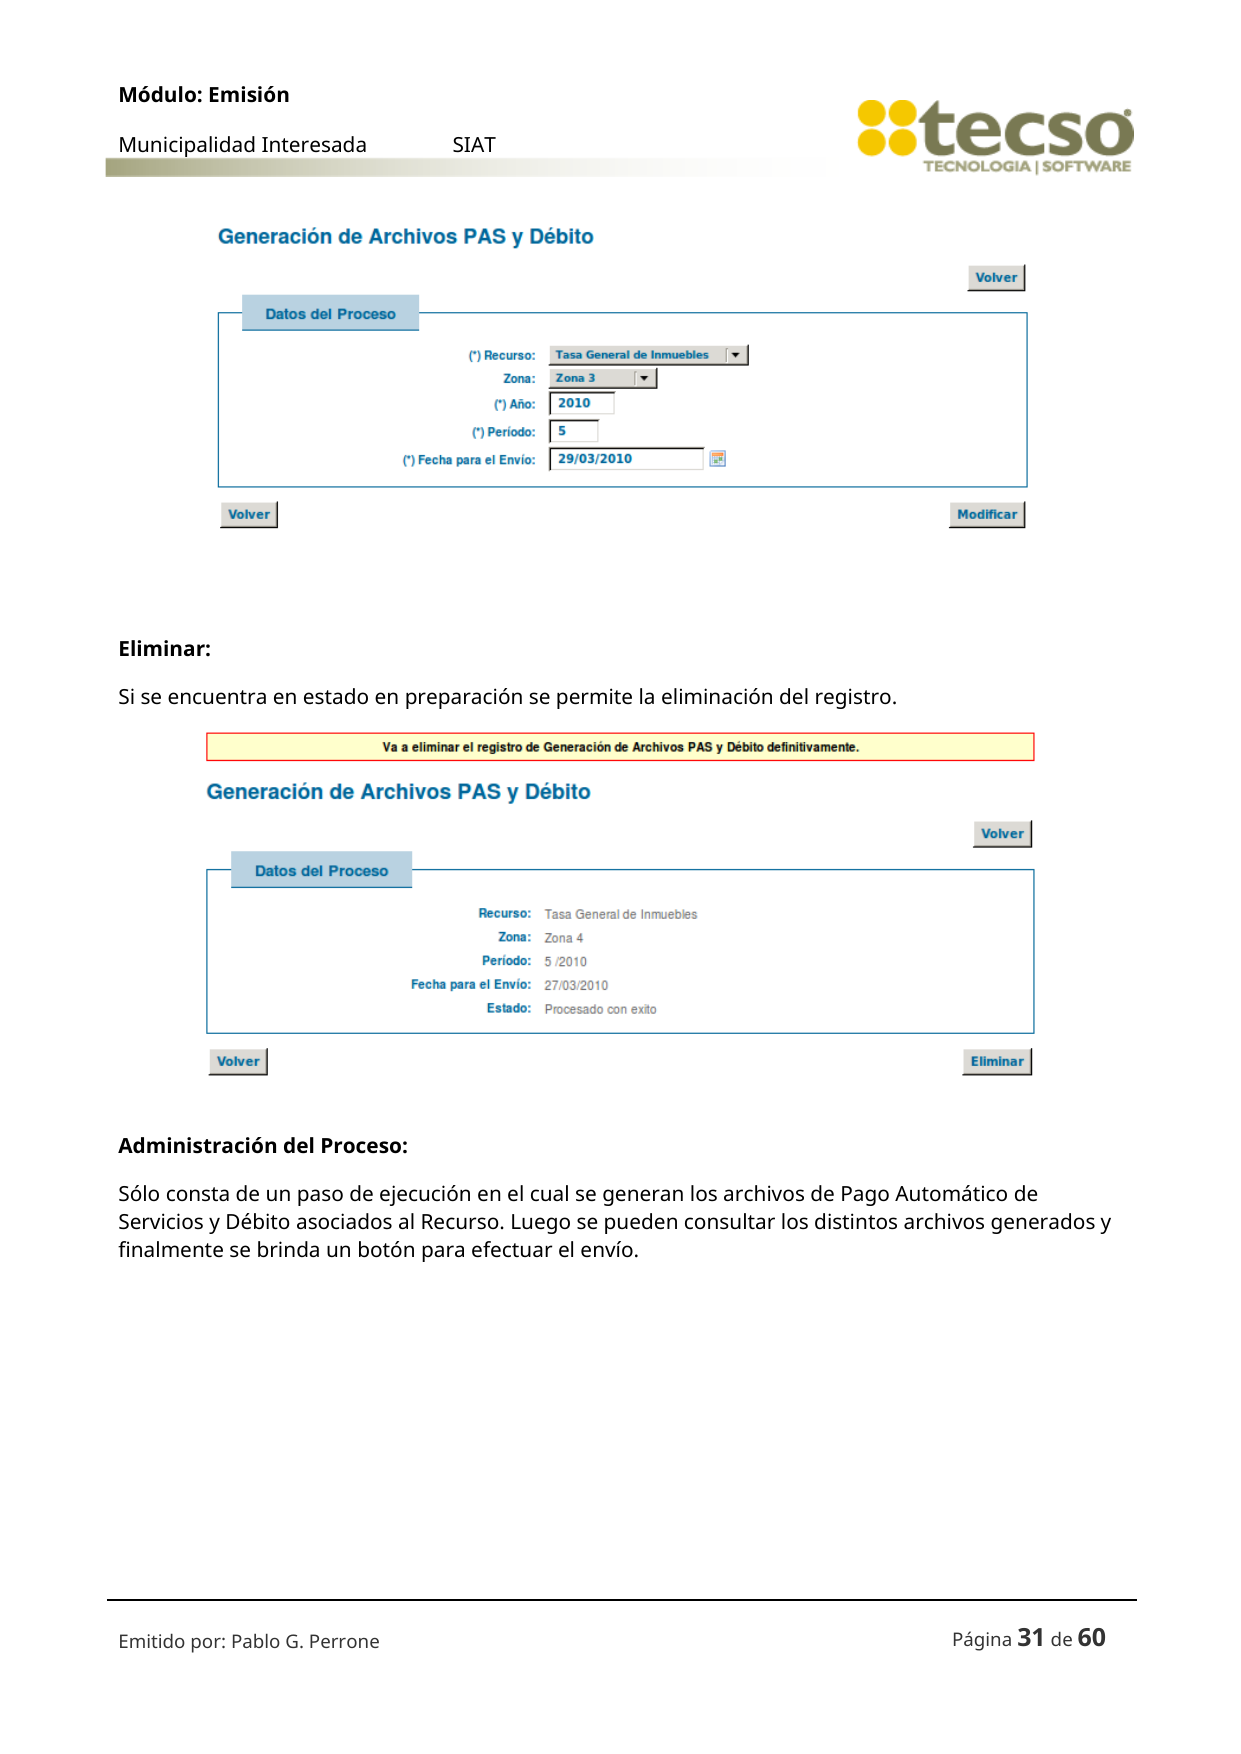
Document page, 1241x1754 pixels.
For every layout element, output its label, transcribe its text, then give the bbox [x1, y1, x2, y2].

text Si se encuentra en estado en preparación se permite la eliminación del registro. [118, 682, 1122, 710]
text Administración del Proceso: [118, 1132, 1122, 1160]
picture [204, 217, 1037, 541]
picture [105, 100, 1134, 177]
text Sólo consta de un paso de ejecución en el cual se generan los archivos de Pago Automático de Servicios y Débito asociados al Recurso. Luego se pueden consultar los distintos archivos generados y finalmente se brinda un botón para efectuar el envío. [118, 1179, 1122, 1264]
text Eliminar: [118, 634, 1122, 663]
picture [191, 722, 1050, 1085]
